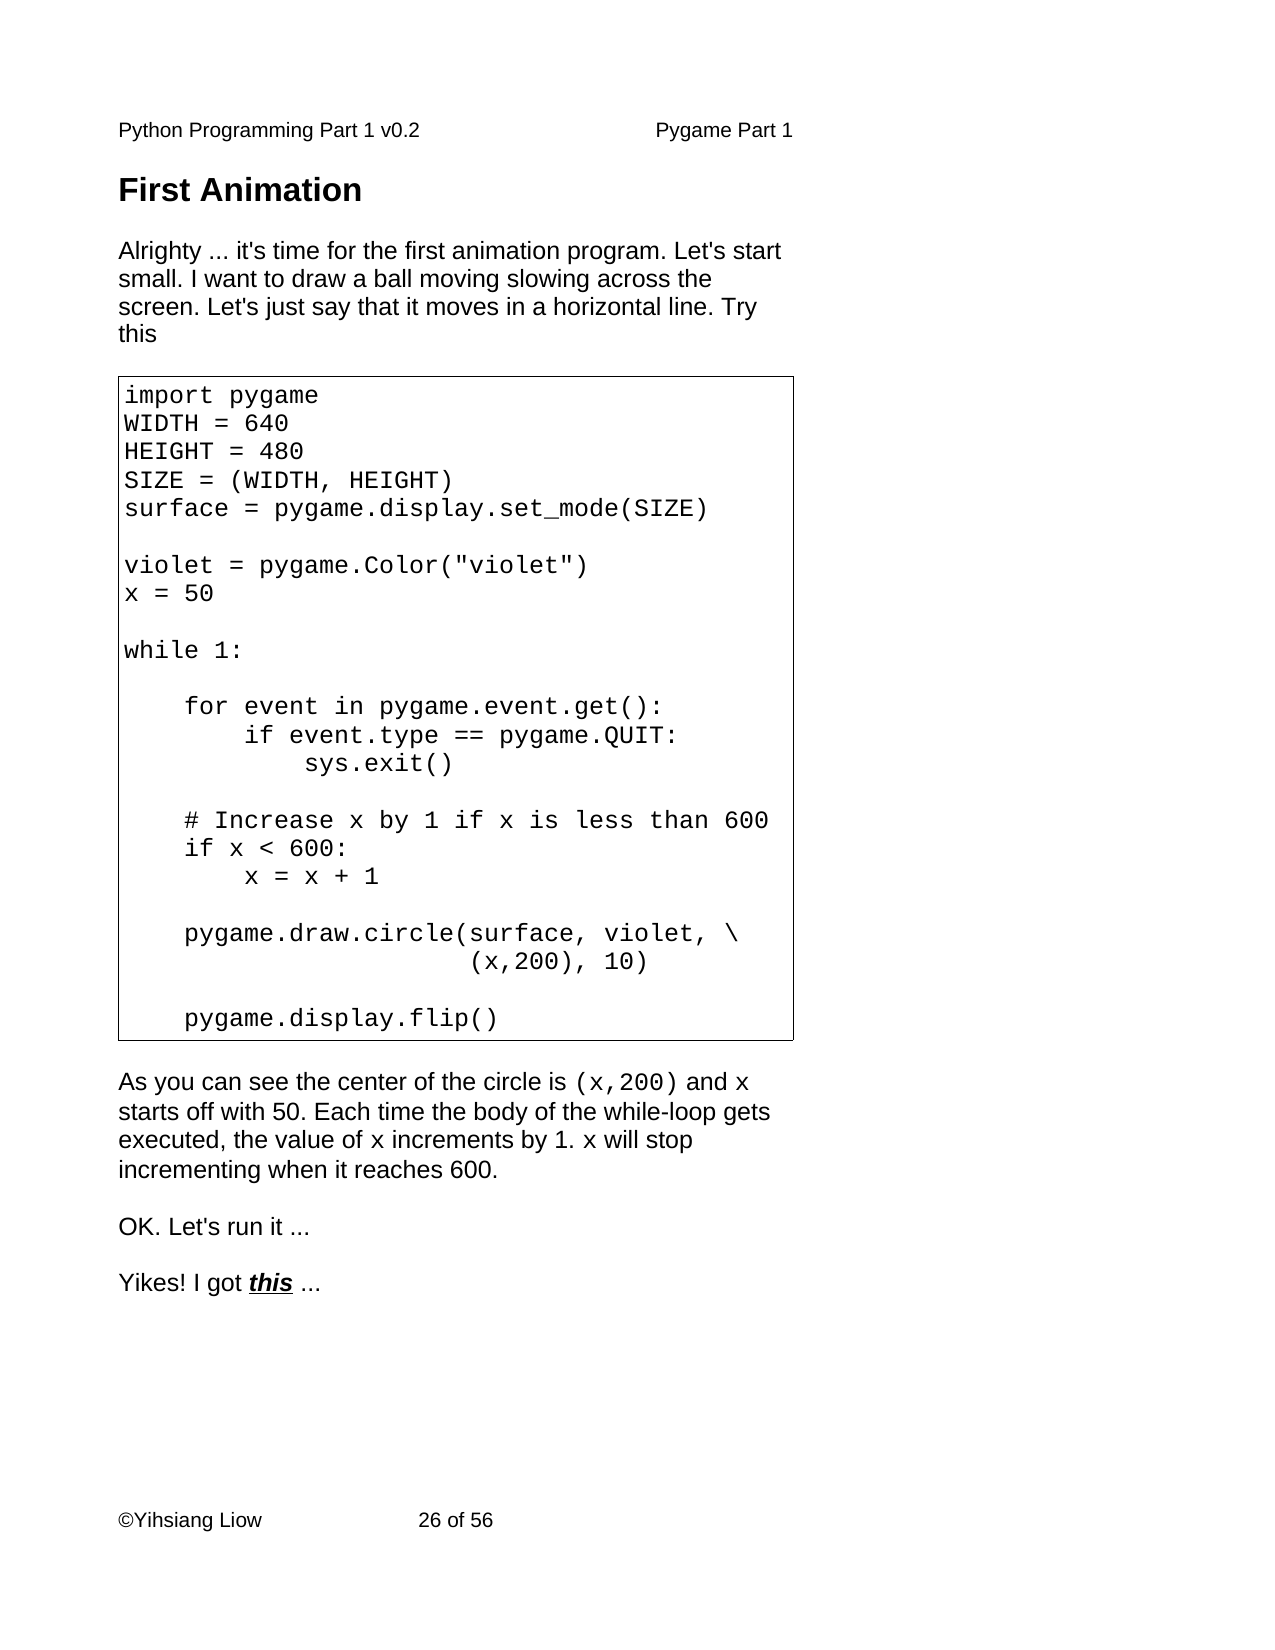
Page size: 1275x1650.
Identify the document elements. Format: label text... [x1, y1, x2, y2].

text As you can see the center of the circle is (x,200) and x starts off with 50. Each time the body of the while-loop gets executed, the value of x increments by 1. x will stop incrementing when it reaches 600. [118, 1068, 793, 1184]
text Alrighty ... it's time for the first animation program. Let's start small. I want to draw a ball moving slowing across the screen. Let's just say that it moves in a horizontal line. Try this [118, 236, 793, 348]
text Yikes! I got this ... [118, 1269, 793, 1297]
text First Animation [118, 171, 793, 208]
text OK. Let's run it ... [118, 1212, 793, 1240]
table_header import pygame WIDTH = 640 HEIGHT = 480 SIZE = (WIDTH, HEIGHT) surface = pygame.display.set_mode(SIZE) violet = pygame.Color("violet") x = 50 while 1: for event in pygame.event.get(): if event.type == pygame.QUIT: sys.exit() # Increase x by 1 if x is less than 600 if x < 600: x = x + 1 pygame.draw.circle(surface, violet, \ (x,200), 10) pygame.display.flip() [119, 377, 793, 1040]
